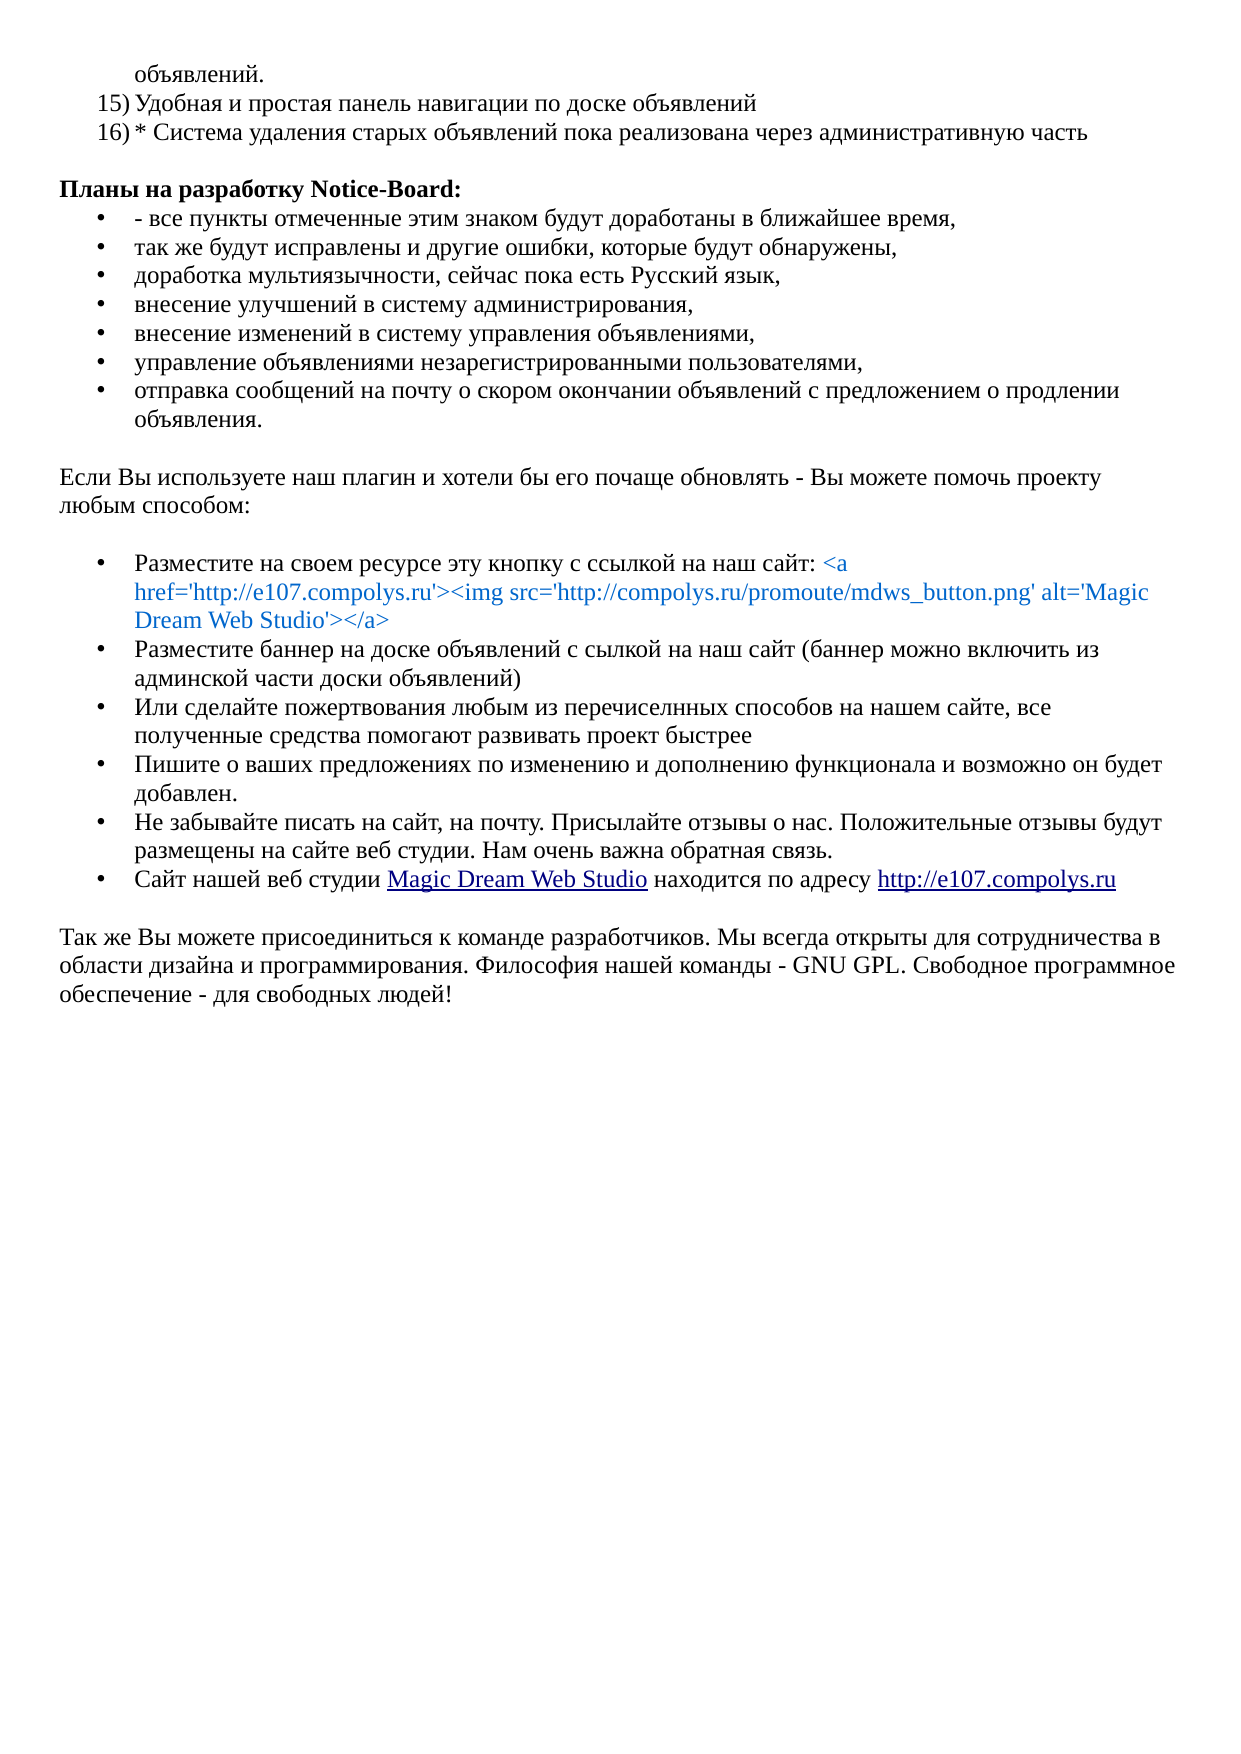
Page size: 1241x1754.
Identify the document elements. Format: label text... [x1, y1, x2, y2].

list Разместите баннер на доске объявлений с сылкой на наш сайт (баннер можно включить из админской части доски объявлений) [97, 634, 1181, 692]
text Так же Вы можете присоединиться к команде разработчиков. Мы всегда открыты для сотрудничества в области дизайна и программирования. Философия нашей команды - GNU GPL. Свободное программное обеспечение - для свободных людей! [59, 922, 1181, 1008]
list внесение изменений в систему управления объявлениями, [97, 318, 1181, 347]
list Удобная и простая панель навигации по доске объявлений [97, 88, 1181, 117]
list * Система удаления старых объявлений пока реализована через административную часть [97, 117, 1181, 145]
list Сайт нашей веб студии Magic Dream Web Studio находится по адресу http://e107.compolys.ru [97, 864, 1181, 893]
text Если Вы используете наш плагин и хотели бы его почаще обновлять - Вы можете помочь проекту любым способом: [59, 462, 1181, 519]
list отправка сообщений на почту о скором окончании объявлений с предложением о продлении объявления. [97, 375, 1181, 433]
list управление объявлениями незарегистрированными пользователями, [97, 347, 1181, 375]
list Не забывайте писать на сайт, на почту. Присылайте отзывы о нас. Положительные отзывы будут размещены на сайте веб студии. Нам очень важна обратная связь. [97, 807, 1181, 864]
list Разместите на своем ресурсе эту кнопку с ссылкой на наш сайт: <a href='http://e107.compolys.ru'><img src='http://compolys.ru/promoute/mdws_button.png' alt='Magic Dream Web Studio'></a> [97, 548, 1181, 634]
list так же будут исправлены и другие ошибки, которые будут обнаружены, [97, 232, 1181, 260]
list внесение улучшений в систему администрирования, [97, 289, 1181, 318]
list доработка мультиязычности, сейчас пока есть Русский язык, [97, 260, 1181, 289]
list объявлений. [97, 59, 1181, 88]
list Или сделайте пожертвования любым из перечиселнных способов на нашем сайте, все полученные средства помогают развивать проект быстрее [97, 692, 1181, 749]
text Планы на разработку Notice-Board: [59, 174, 1181, 203]
list Пишите о ваших предложениях по изменению и дополнению функционала и возможно он будет добавлен. [97, 749, 1181, 807]
list - все пункты отмеченные этим знаком будут доработаны в ближайшее время, [97, 203, 1181, 232]
